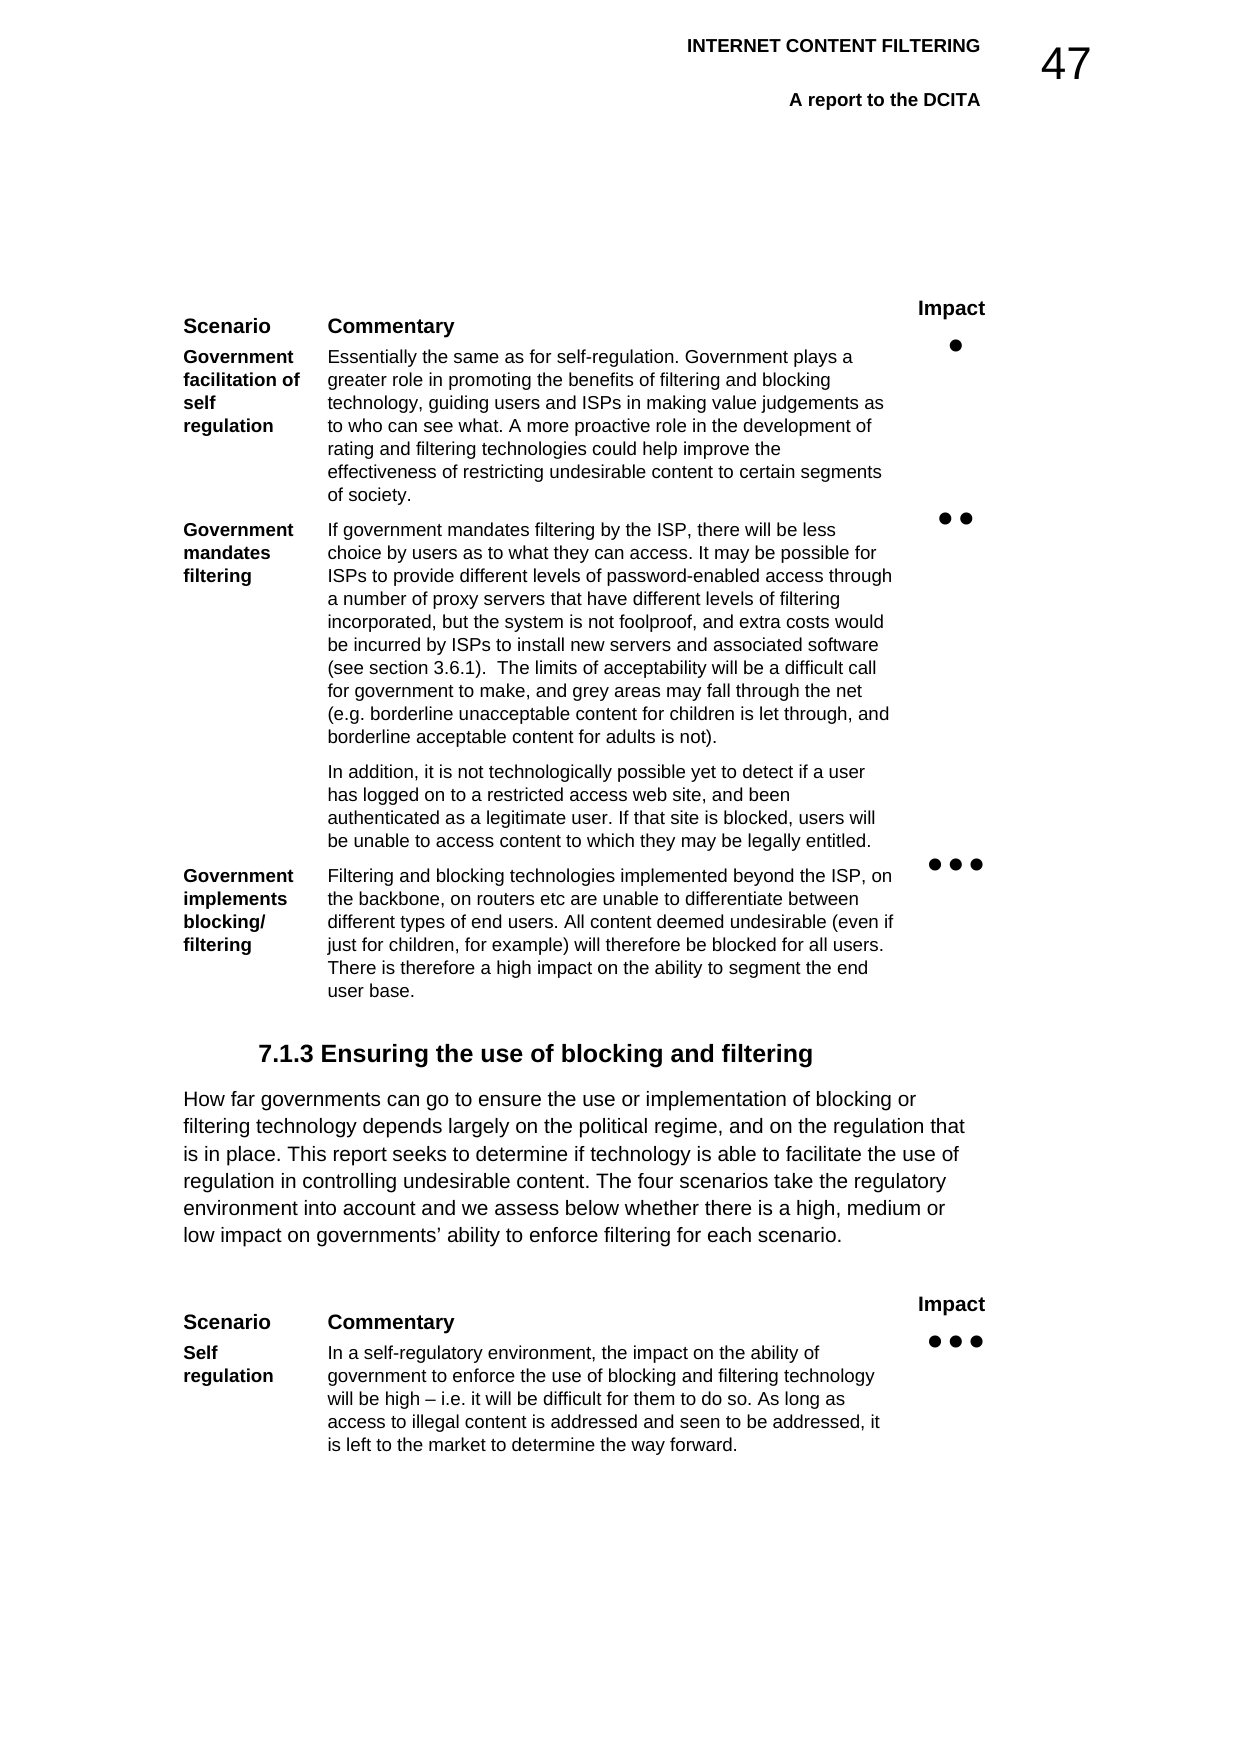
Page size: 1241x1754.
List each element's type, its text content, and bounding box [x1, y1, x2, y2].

table_cell In a self-regulatory environment, the impact on the ability of government to enforce the use of blocking and filtering technology will be high – i.e. it will be difficult for them to do so. As long as access to illegal content is addressed and seen to be addressed, it is left to the market to determine the way forward. [316, 1335, 907, 1462]
text How far governments can go to ensure the use or implementation of blocking or filtering technology depends largely on the political regime, and on the regulation that is in place. This report seeks to determine if technology is able to facilitate the use of regulation in controlling undesirable content. The four scenarios take the regulatory environment into account and we assess below whether there is a high, medium or low impact on governments’ ability to enforce filtering for each scenario. [183, 1085, 975, 1248]
table_cell Essentially the same as for self-regulation. Government plays a greater role in promoting the benefits of filtering and blocking technology, guiding users and ISPs in making value judgements as to who can see what. A more proactive role in the development of rating and filtering technologies could help improve the effectiveness of restricting undesirable content to certain segments of society. [316, 339, 907, 512]
table_header Commentary [316, 296, 907, 339]
table_cell Government mandates filtering [172, 512, 316, 858]
table_cell  [907, 339, 1010, 512]
table_header Scenario [172, 296, 316, 339]
table_header Impact [907, 1291, 1010, 1335]
table_cell Government facilitation of self regulation [172, 339, 316, 512]
table_cell  [907, 858, 1010, 1008]
subtitle 7.1.3 Ensuring the use of blocking and filtering [183, 1039, 975, 1068]
table_header Commentary [316, 1291, 907, 1335]
table_cell Filtering and blocking technologies implemented beyond the ISP, on the backbone, on routers etc are unable to differentiate between different types of end users. All content deemed undesirable (even if just for children, for example) will therefore be blocked for all users. There is therefore a high impact on the ability to segment the end user base. [316, 858, 907, 1008]
table_cell Self regulation [172, 1335, 316, 1462]
table_cell Government implements blocking/ filtering [172, 858, 316, 1008]
table_cell If government mandates filtering by the ISP, there will be less choice by users as to what they can access. It may be possible for ISPs to provide different levels of password-enabled access through a number of proxy servers that have different levels of filtering incorporated, but the system is not foolproof, and extra costs would be incurred by ISPs to install new servers and associated software (see section 3.6.1). The limits of acceptability will be a difficult call for government to make, and grey areas may fall through the net (e.g. borderline unacceptable content for children is let through, and borderline acceptable content for adults is not). In addition, it is not technologically possible yet to detect if a user has logged on to a restricted access web site, and been authenticated as a legitimate user. If that site is blocked, users will be unable to access content to which they may be legally entitled. [316, 512, 907, 858]
table_header Impact [907, 296, 1010, 339]
table_cell  [907, 512, 1010, 858]
table_cell  [907, 1335, 1010, 1462]
table_header Scenario [172, 1291, 316, 1335]
